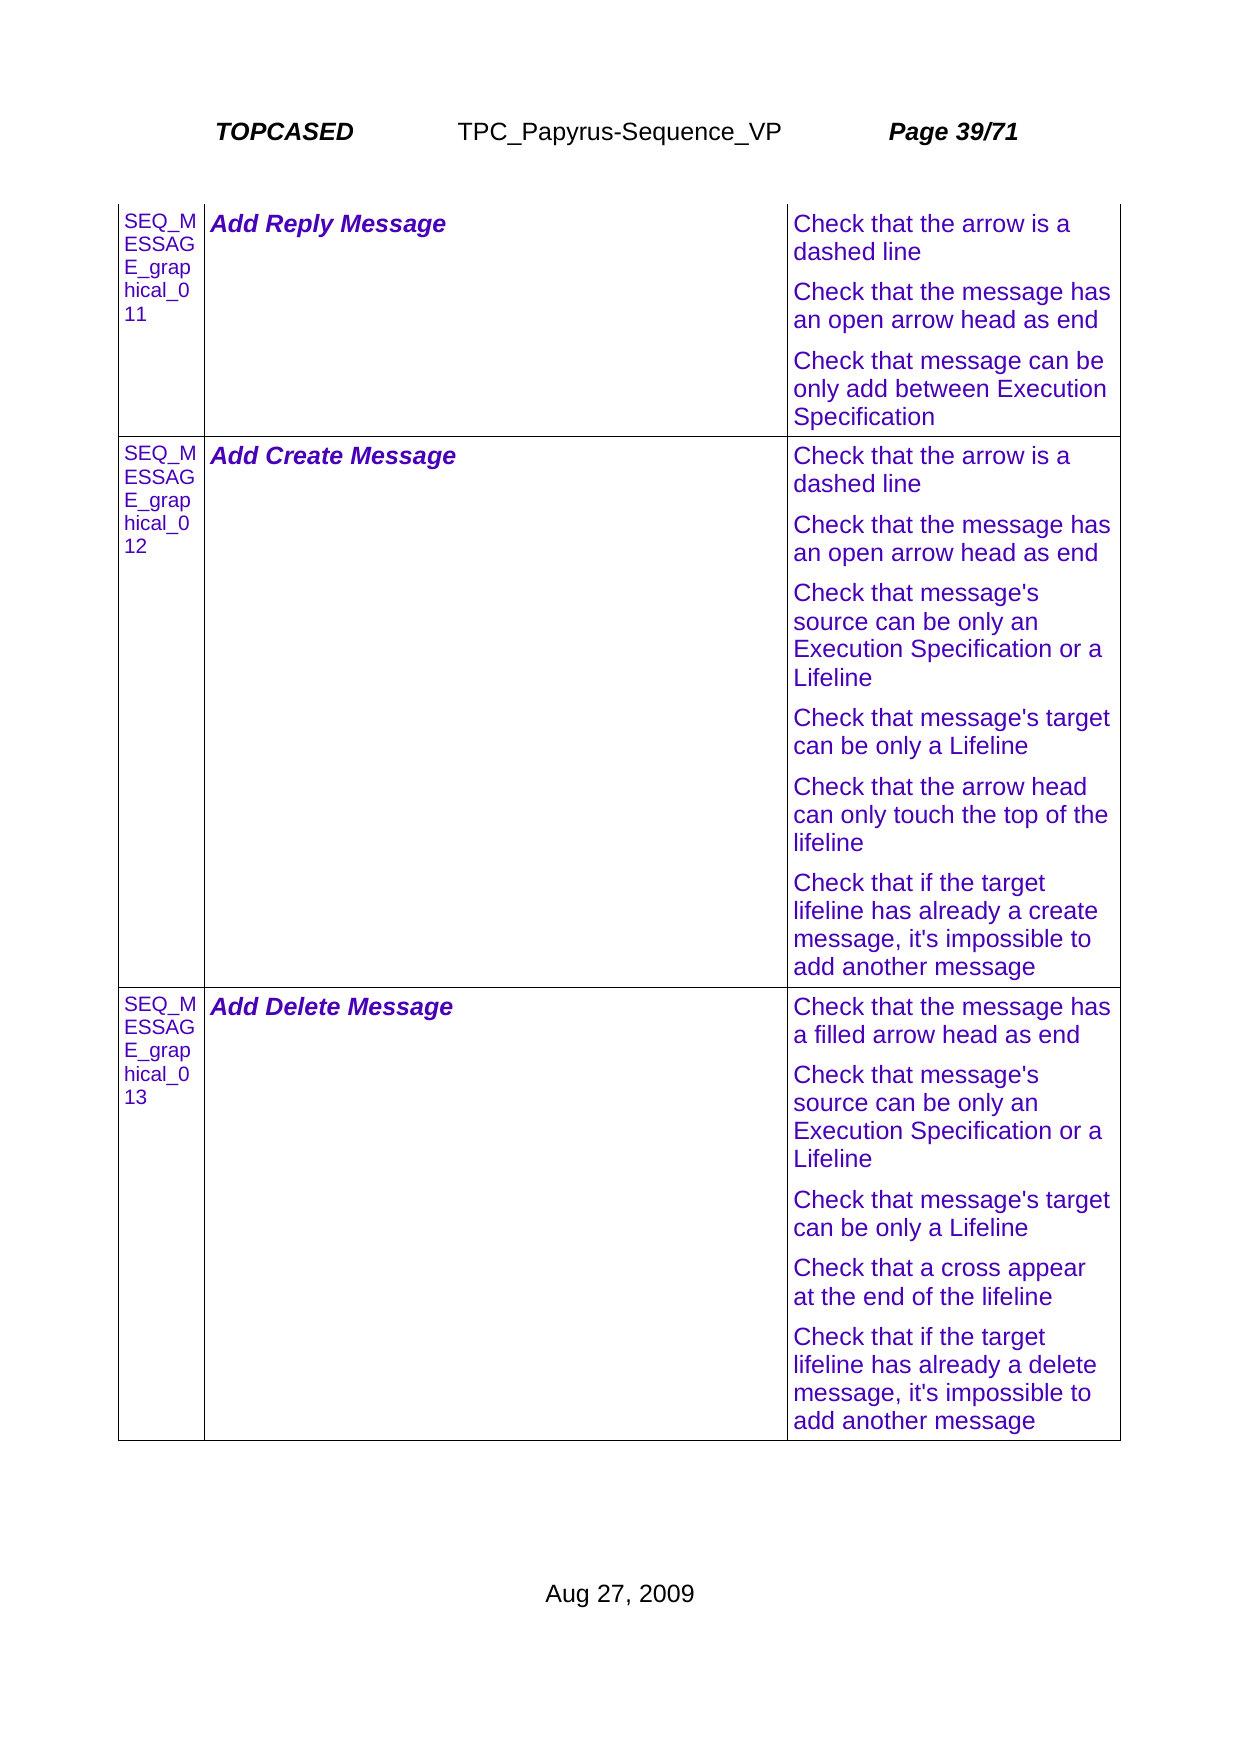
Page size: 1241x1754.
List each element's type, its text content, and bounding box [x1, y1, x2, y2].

table_cell Check that the arrow is a dashed line Check that the message has an open arrow head as end Check that message can be only add between Execution Specification [788, 204, 1120, 436]
table_cell Add Create Message [205, 437, 787, 987]
table_cell Check that the arrow is a dashed line Check that the message has an open arrow head as end Check that message's source can be only an Execution Specification or a Lifeline Check that message's target can be only a Lifeline Check that the arrow head can only touch the top of the lifeline Check that if the target lifeline has already a create message, it's impossible to add another message [788, 437, 1120, 987]
table_cell SEQ_MESSAGE_graphical_013 [119, 988, 204, 1440]
table_cell SEQ_MESSAGE_graphical_012 [119, 437, 204, 987]
table_cell Add Reply Message [205, 204, 787, 436]
table_cell SEQ_MESSAGE_graphical_011 [119, 204, 204, 436]
table_cell Check that the message has a filled arrow head as end Check that message's source can be only an Execution Specification or a Lifeline Check that message's target can be only a Lifeline Check that a cross appear at the end of the lifeline Check that if the target lifeline has already a delete message, it's impossible to add another message [788, 988, 1120, 1440]
table_cell Add Delete Message [205, 988, 787, 1440]
